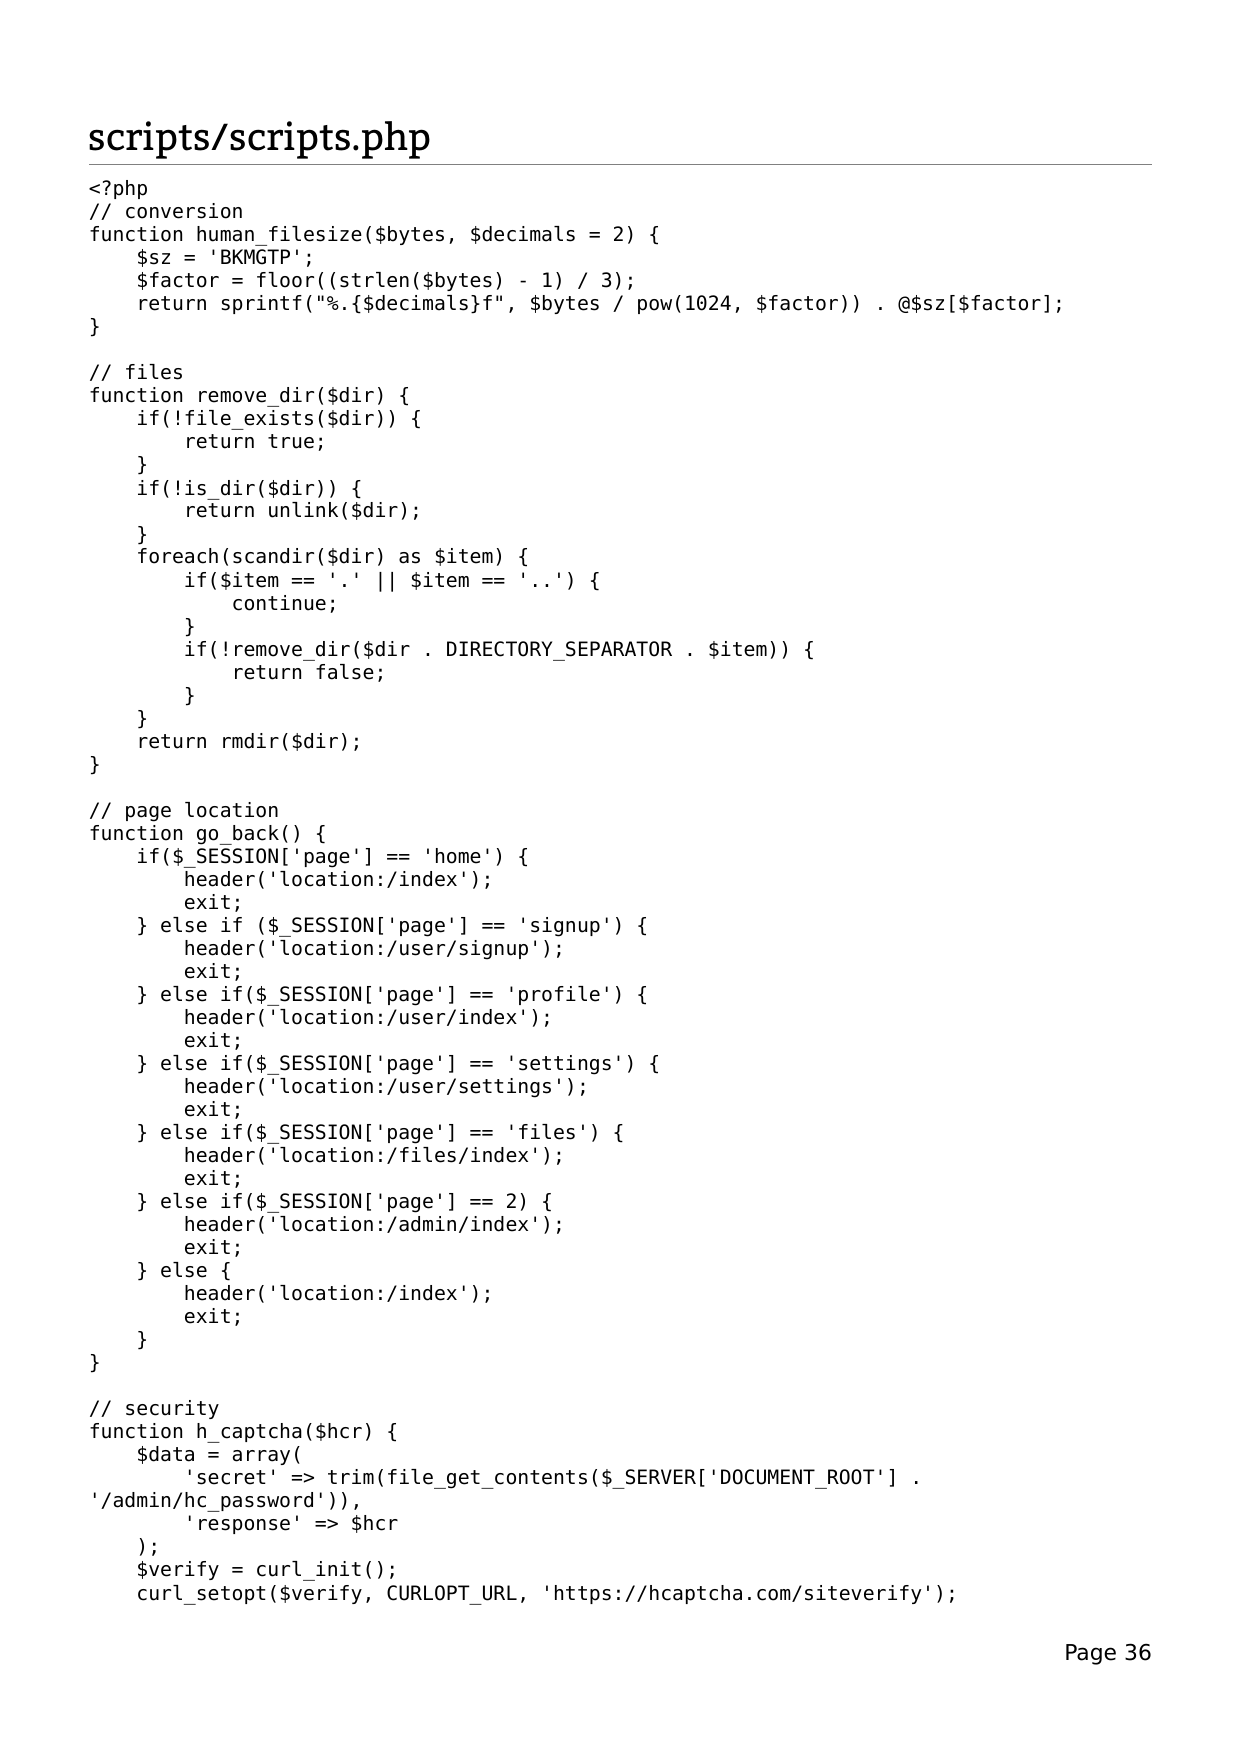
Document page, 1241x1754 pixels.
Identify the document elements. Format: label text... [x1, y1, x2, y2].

text return false; [88, 661, 1152, 684]
text $sz = 'BKMGTP'; [88, 246, 1152, 269]
text } [88, 753, 1152, 776]
text $verify = curl_init(); [88, 1558, 1152, 1582]
text exit; [88, 891, 1152, 914]
text } [88, 1351, 1152, 1374]
text } else if($_SESSION['page'] == 'profile') { [88, 983, 1152, 1006]
text exit; [88, 1305, 1152, 1328]
text function human_filesize($bytes, $decimals = 2) { [88, 223, 1152, 246]
text header('location:/index'); [88, 868, 1152, 891]
text $data = array( [88, 1443, 1152, 1466]
text exit; [88, 960, 1152, 983]
text return unlink($dir); [88, 499, 1152, 523]
text if($item == '.' || $item == '..') { [88, 569, 1152, 592]
text } [88, 453, 1152, 477]
text } [88, 615, 1152, 638]
text // files [88, 361, 1152, 384]
text return rmdir($dir); [88, 730, 1152, 753]
text header('location:/admin/index'); [88, 1213, 1152, 1236]
text exit; [88, 1167, 1152, 1190]
text } [88, 684, 1152, 707]
text if(!remove_dir($dir . DIRECTORY_SEPARATOR . $item)) { [88, 638, 1152, 661]
text } else if ($_SESSION['page'] == 'signup') { [88, 914, 1152, 937]
text foreach(scandir($dir) as $item) { [88, 546, 1152, 569]
text } else if($_SESSION['page'] == 'settings') { [88, 1052, 1152, 1075]
text exit; [88, 1236, 1152, 1259]
text ); [88, 1536, 1152, 1558]
text // page location [88, 799, 1152, 822]
text // security [88, 1397, 1152, 1420]
text continue; [88, 592, 1152, 615]
text return sprintf("%.{$decimals}f", $bytes / pow(1024, $factor)) . @$sz[$factor]; [88, 292, 1152, 315]
text } [88, 315, 1152, 338]
text return true; [88, 431, 1152, 453]
text header('location:/index'); [88, 1282, 1152, 1305]
text // conversion [88, 200, 1152, 223]
text function remove_dir($dir) { [88, 384, 1152, 407]
text curl_setopt($verify, CURLOPT_URL, 'https://hcaptcha.com/siteverify'); [88, 1582, 1152, 1604]
text header('location:/files/index'); [88, 1144, 1152, 1167]
text } [88, 523, 1152, 546]
text <?php [88, 177, 1152, 200]
text function h_captcha($hcr) { [88, 1420, 1152, 1443]
text header('location:/user/signup'); [88, 937, 1152, 960]
text header('location:/user/settings'); [88, 1075, 1152, 1098]
text if(!file_exists($dir)) { [88, 407, 1152, 431]
text } [88, 707, 1152, 730]
text } else if($_SESSION['page'] == 'files') { [88, 1121, 1152, 1144]
text } else if($_SESSION['page'] == 2) { [88, 1190, 1152, 1213]
text 'response' => $hcr [88, 1512, 1152, 1536]
subtitle scripts/scripts.php [88, 113, 1152, 165]
text $factor = floor((strlen($bytes) - 1) / 3); [88, 269, 1152, 292]
text function go_back() { [88, 822, 1152, 845]
text 'secret' => trim(file_get_contents($_SERVER['DOCUMENT_ROOT'] . '/admin/hc_password')), [88, 1466, 1152, 1512]
text } [88, 1328, 1152, 1351]
text if(!is_dir($dir)) { [88, 477, 1152, 499]
text exit; [88, 1029, 1152, 1052]
text header('location:/user/index'); [88, 1006, 1152, 1029]
text if($_SESSION['page'] == 'home') { [88, 845, 1152, 868]
text exit; [88, 1098, 1152, 1121]
text } else { [88, 1259, 1152, 1282]
